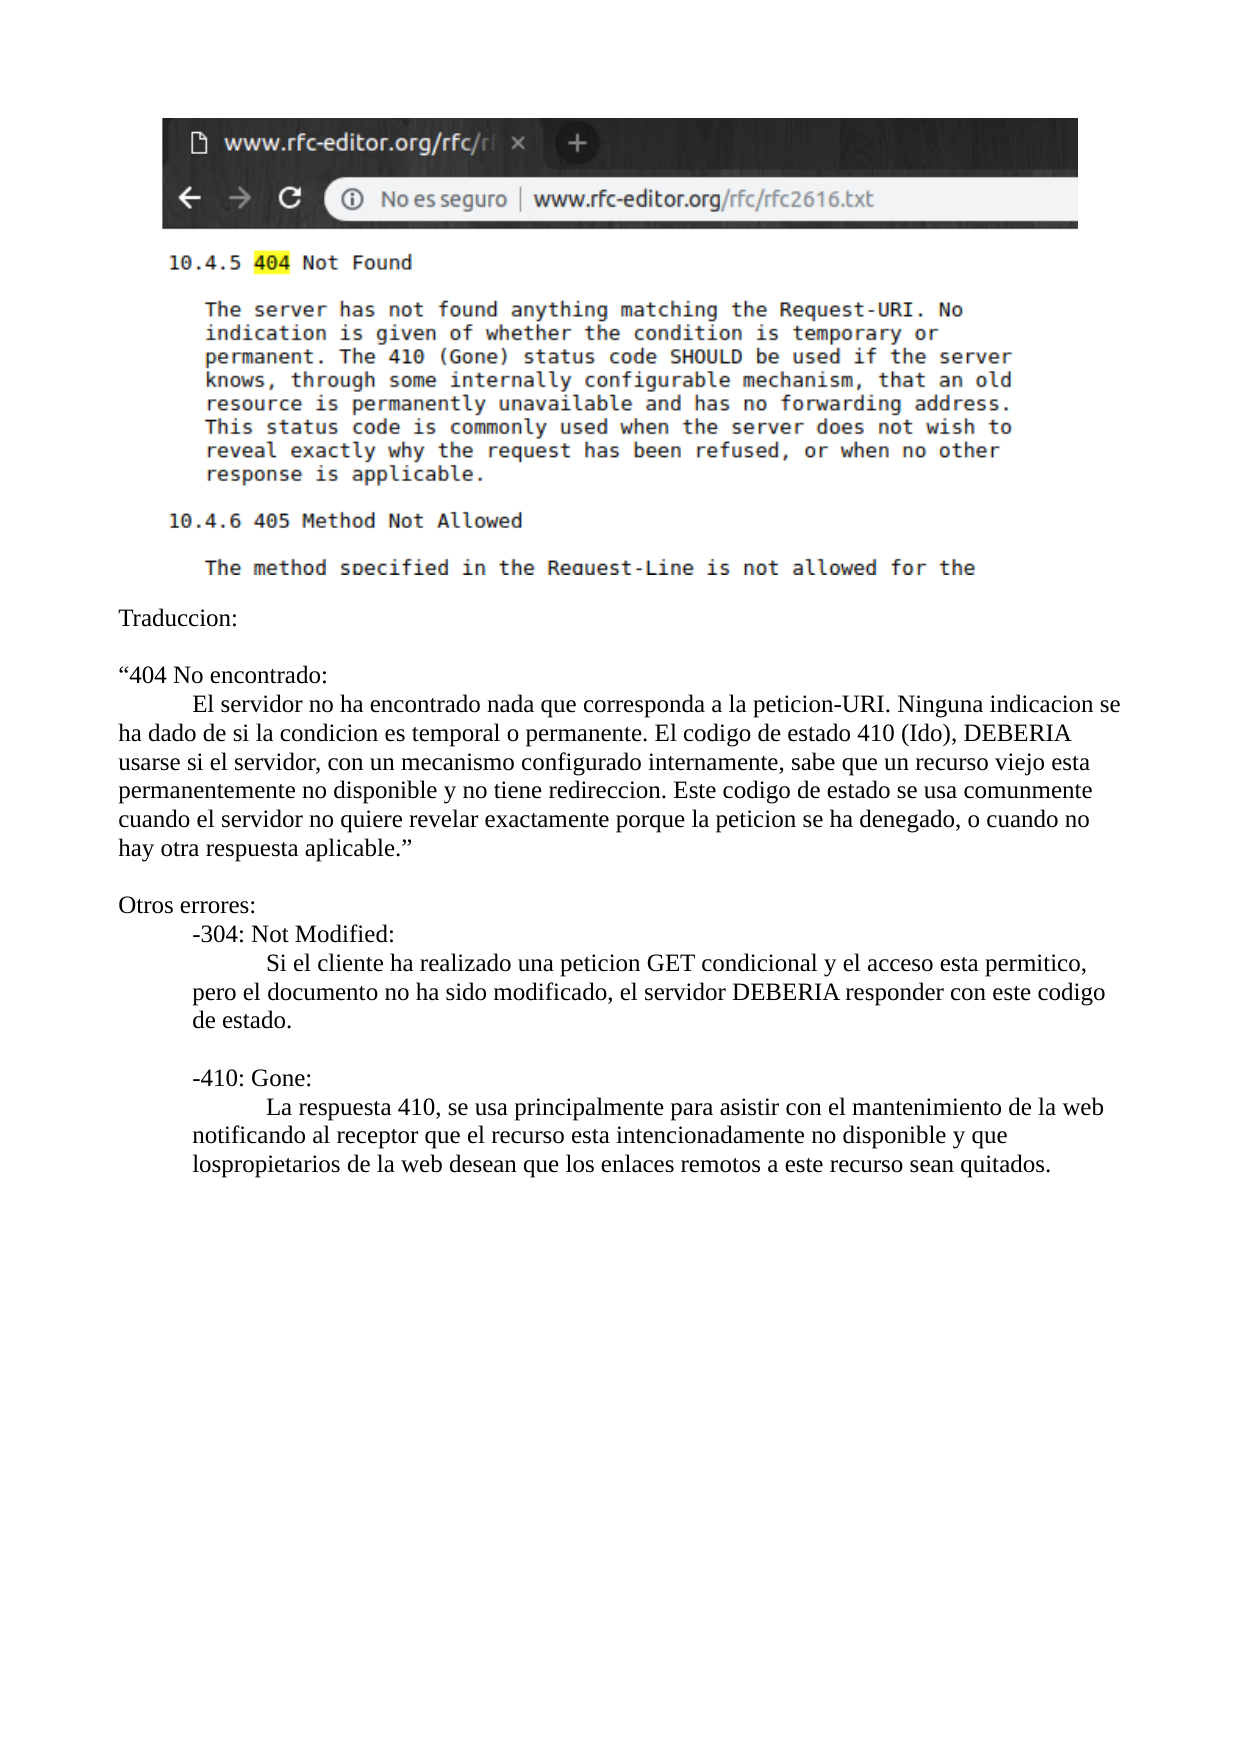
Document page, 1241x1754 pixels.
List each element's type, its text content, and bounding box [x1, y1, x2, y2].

text Si el cliente ha realizado una peticion GET condicional y el acceso esta permitico, pero el documento no ha sido modificado, el servidor DEBERIA responder con este codigo de estado. [118, 948, 1122, 1034]
text Traduccion: [118, 603, 1122, 632]
text -410: Gone: [118, 1063, 1122, 1092]
text Otros errores: [118, 891, 1122, 919]
text La respuesta 410, se usa principalmente para asistir con el mantenimiento de la web notificando al receptor que el recurso esta intencionadamente no disponible y que lospropietarios de la web desean que los enlaces remotos a este recurso sean quitados. [118, 1092, 1122, 1178]
text “404 No encontrado: [118, 661, 1122, 689]
text El servidor no ha encontrado nada que corresponda a la peticion-URI. Ninguna indicacion se ha dado de si la condicion es temporal o permanente. El codigo de estado 410 (Ido), DEBERIA usarse si el servidor, con un mecanismo configurado internamente, sabe que un recurso viejo esta permanentemente no disponible y no tiene redireccion. Este codigo de estado se usa comunmente cuando el servidor no quiere revelar exactamente porque la peticion se ha denegado, o cuando no hay otra respuesta aplicable.” [118, 689, 1122, 862]
text -304: Not Modified: [118, 919, 1122, 948]
picture [162, 118, 1078, 575]
